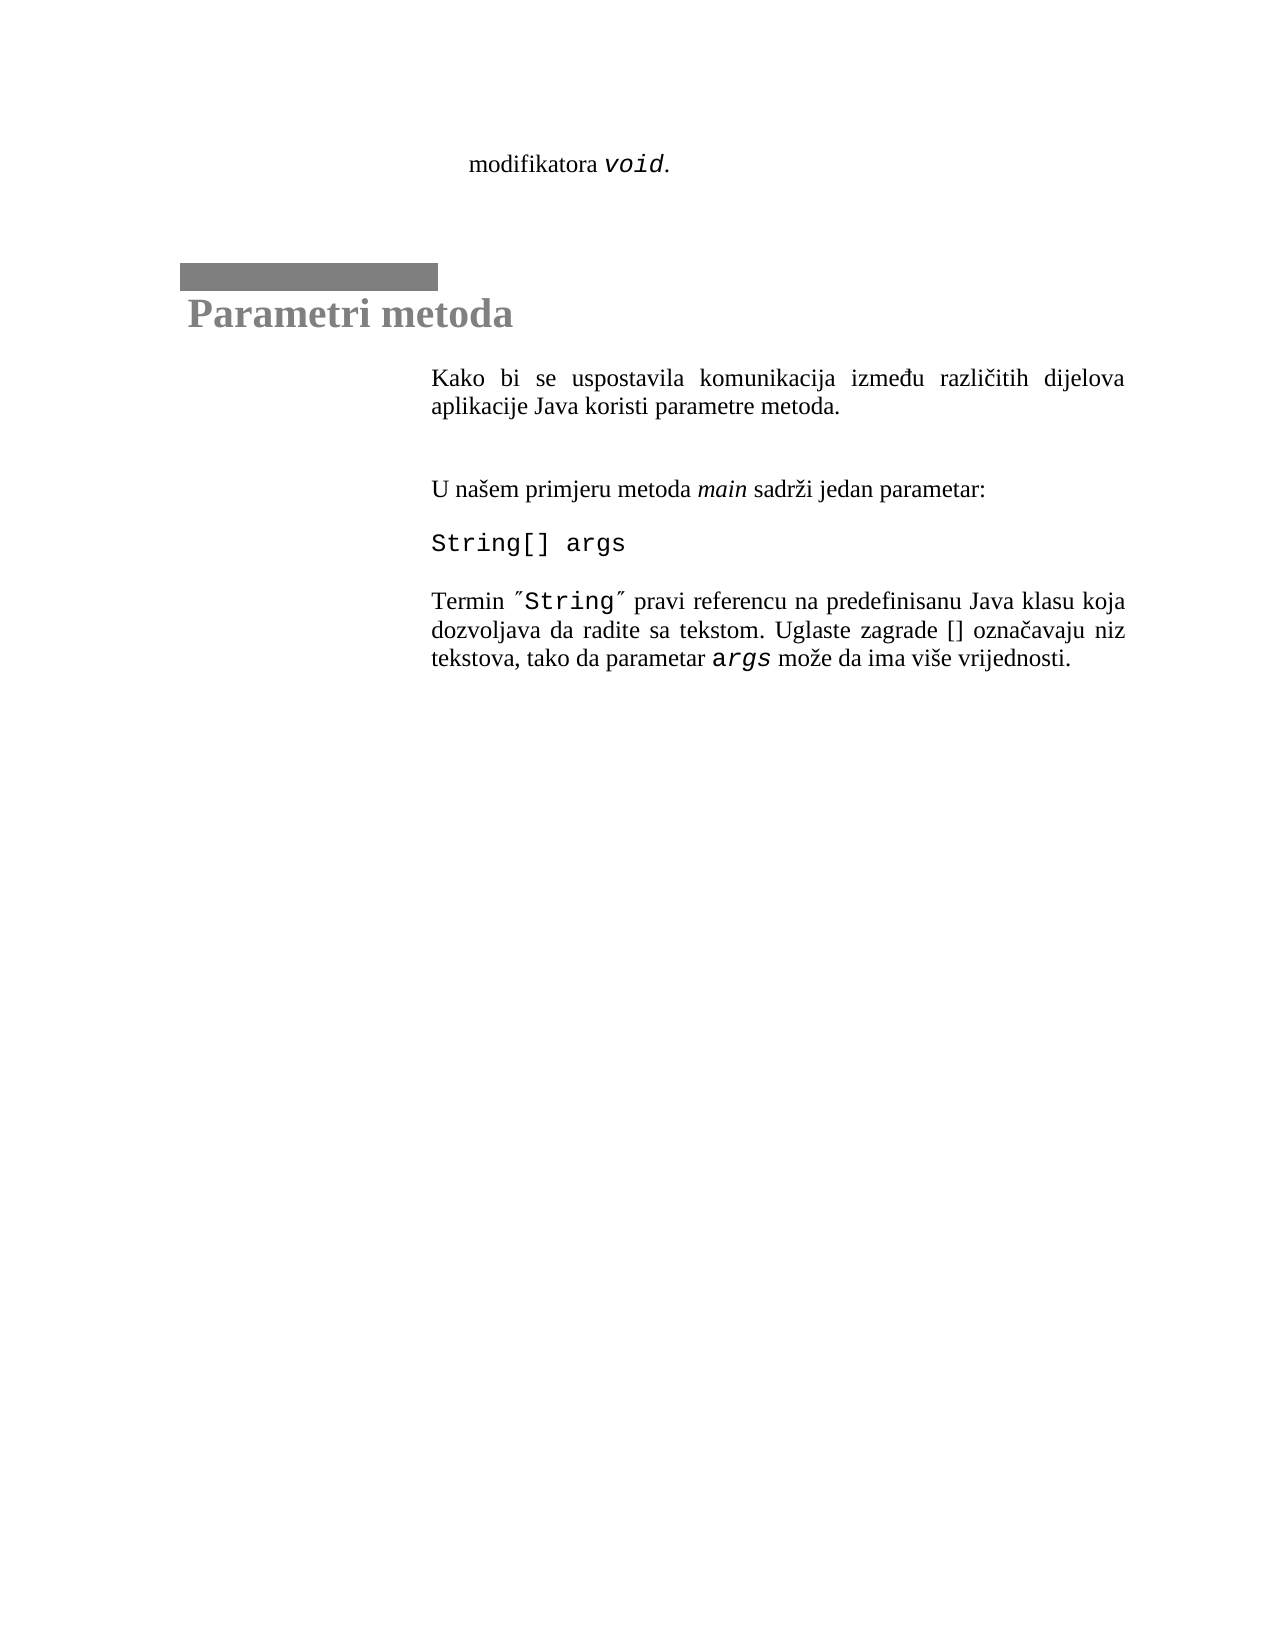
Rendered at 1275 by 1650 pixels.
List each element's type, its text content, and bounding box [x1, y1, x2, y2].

table_header [180, 475, 424, 559]
table_header Kako bi se uspostavila komunikacija između različitih dijelova aplikacije Java koristi parametre metoda. [424, 365, 1132, 448]
table_header [180, 365, 424, 448]
table_header [180, 587, 424, 674]
table_header [180, 150, 424, 180]
table_header Termin String pravi referencu na predefinisanu Java klasu koja dozvoljava da radite sa tekstom. Uglaste zagrade [] označavaju niz tekstova, tako da parametar args može da ima više vrijednosti. [424, 587, 1133, 674]
subtitle Parametri metoda [187, 291, 1087, 337]
table_header modifikatora void. [424, 150, 1132, 180]
table_header [180, 263, 438, 291]
table_header U našem primjeru metoda main sadrži jedan parametar: String[] args [424, 475, 1132, 559]
